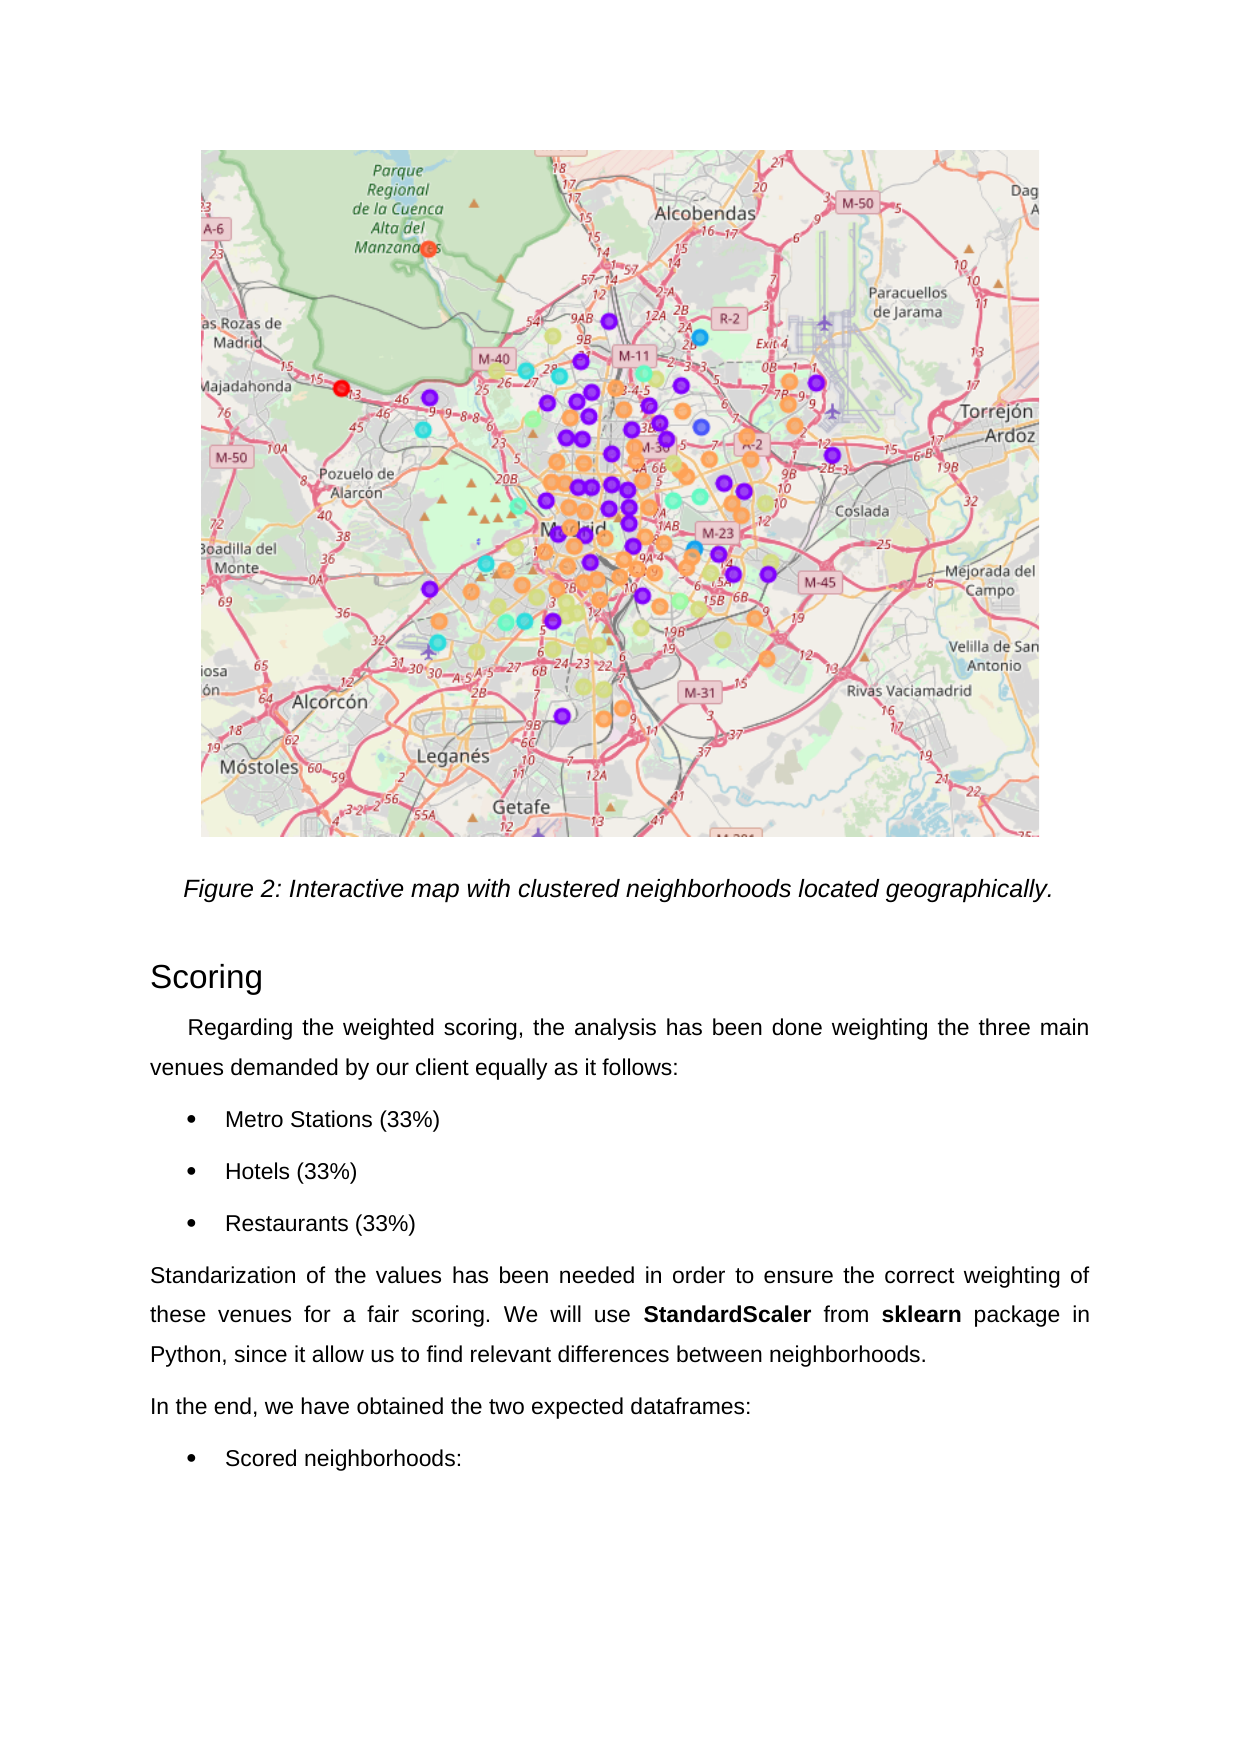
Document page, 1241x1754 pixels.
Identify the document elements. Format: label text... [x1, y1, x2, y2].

text Figure 2: Interactive map with clustered neighborhoods located geographically. [150, 874, 1090, 902]
subtitle Scoring [150, 957, 1090, 995]
text Standarization of the values has been needed in order to ensure the correct weighting of these venues for a fair scoring. We will use StandardScaler from sklearn package in Python, since it allow us to find relevant differences between neighborhoods. [150, 1262, 1090, 1367]
list Metro Stations (33%) [187, 1106, 1090, 1132]
list Restaurants (33%) [187, 1210, 1090, 1236]
text Regarding the weighted scoring, the analysis has been done weighting the three main venues demanded by our client equally as it follows: [150, 1014, 1090, 1080]
list Hotels (33%) [187, 1158, 1090, 1184]
text In the end, we have obtained the two expected dataframes: [150, 1393, 1090, 1419]
list Scored neighborhoods: [187, 1445, 1090, 1471]
